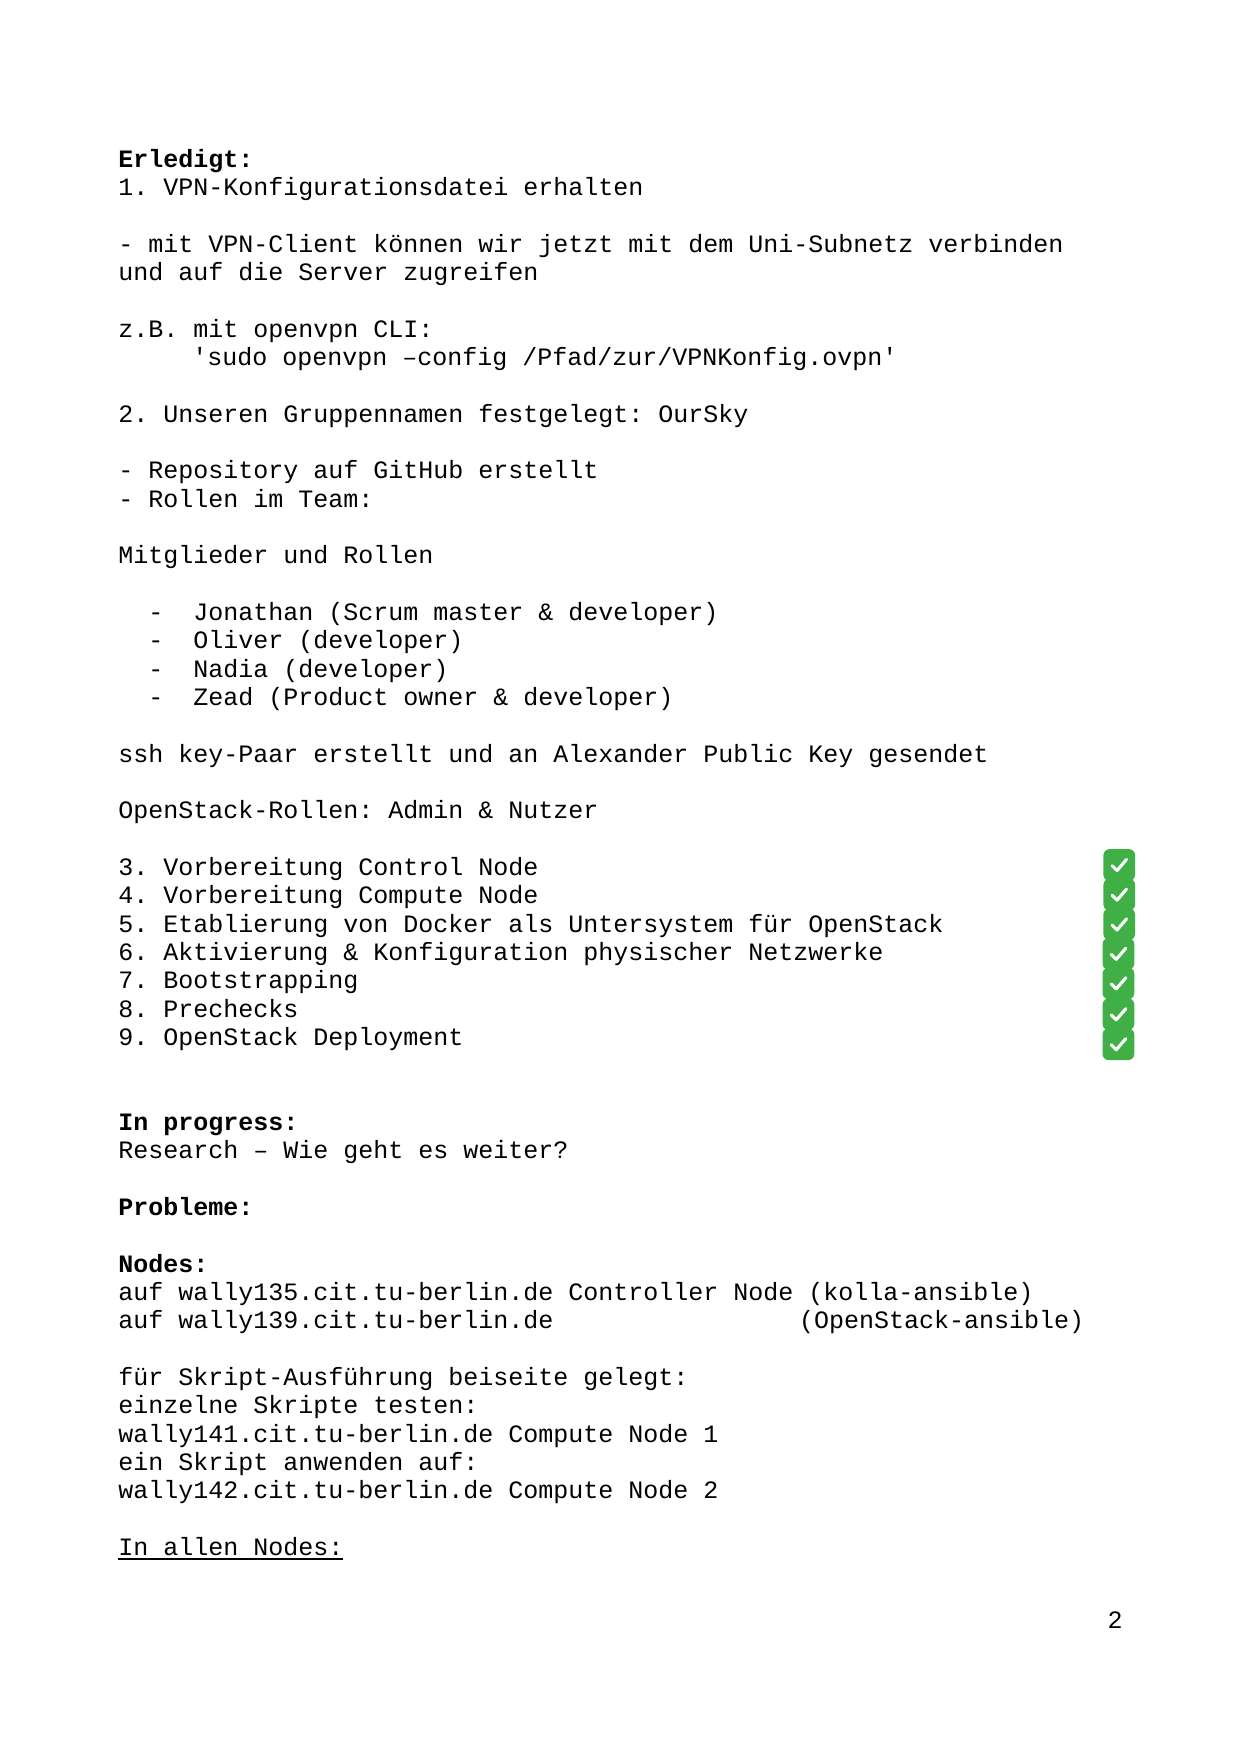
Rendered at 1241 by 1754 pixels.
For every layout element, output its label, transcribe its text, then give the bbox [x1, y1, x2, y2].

text 7. Bootstrapping [118, 968, 1104, 996]
text - Nadia (developer) [118, 656, 1122, 685]
text 6. Aktivierung & Konfiguration physischer Netzwerke [118, 940, 1103, 968]
text 3. Vorbereitung Control Node [118, 855, 1105, 883]
text ssh key-Paar erstellt und an Alexander Public Key gesendet [118, 741, 1122, 770]
text 4. Vorbereitung Compute Node [118, 883, 1105, 911]
text Mitglieder und Rollen [118, 543, 1122, 571]
text ein Skript anwenden auf: [118, 1450, 1122, 1478]
text 1. VPN-Konfigurationsdatei erhalten [118, 175, 1122, 203]
text wally142.cit.tu-berlin.de Compute Node 2 [118, 1478, 1122, 1506]
text für Skript-Ausführung beiseite gelegt: [118, 1365, 1122, 1393]
text Erledigt: [118, 146, 1122, 175]
text - Oliver (developer) [118, 628, 1122, 656]
text - Jonathan (Scrum master & developer) [118, 600, 1122, 628]
text OpenStack-Rollen: Admin & Nutzer [118, 798, 1122, 826]
text Probleme: [118, 1195, 1122, 1223]
text Research – Wie geht es weiter? [118, 1138, 1122, 1166]
text 'sudo openvpn –config /Pfad/zur/VPNKonfig.ovpn' [118, 345, 1122, 373]
text 2. Unseren Gruppennamen festgelegt: OurSky [118, 401, 1122, 430]
text wally141.cit.tu-berlin.de Compute Node 1 [118, 1421, 1122, 1450]
text Nodes: [118, 1251, 1122, 1280]
text 8. Prechecks [118, 996, 1105, 1025]
text 5. Etablierung von Docker als Untersystem für OpenStack [118, 911, 1105, 940]
text - Rollen im Team: [118, 486, 1122, 515]
text einzelne Skripte testen: [118, 1393, 1122, 1421]
text auf wally135.cit.tu-berlin.de Controller Node (kolla-ansible) [118, 1280, 1122, 1308]
text - Repository auf GitHub erstellt [118, 458, 1122, 486]
text z.B. mit openvpn CLI: [118, 316, 1122, 345]
text In allen Nodes: [118, 1535, 1122, 1563]
text In progress: [118, 1110, 1122, 1138]
text auf wally139.cit.tu-berlin.de (OpenStack-ansible) [118, 1308, 1122, 1336]
text - Zead (Product owner & developer) [118, 685, 1122, 713]
text 9. OpenStack Deployment [118, 1025, 1104, 1053]
text - mit VPN-Client können wir jetzt mit dem Uni-Subnetz verbinden und auf die Server zugreifen [118, 231, 1122, 288]
